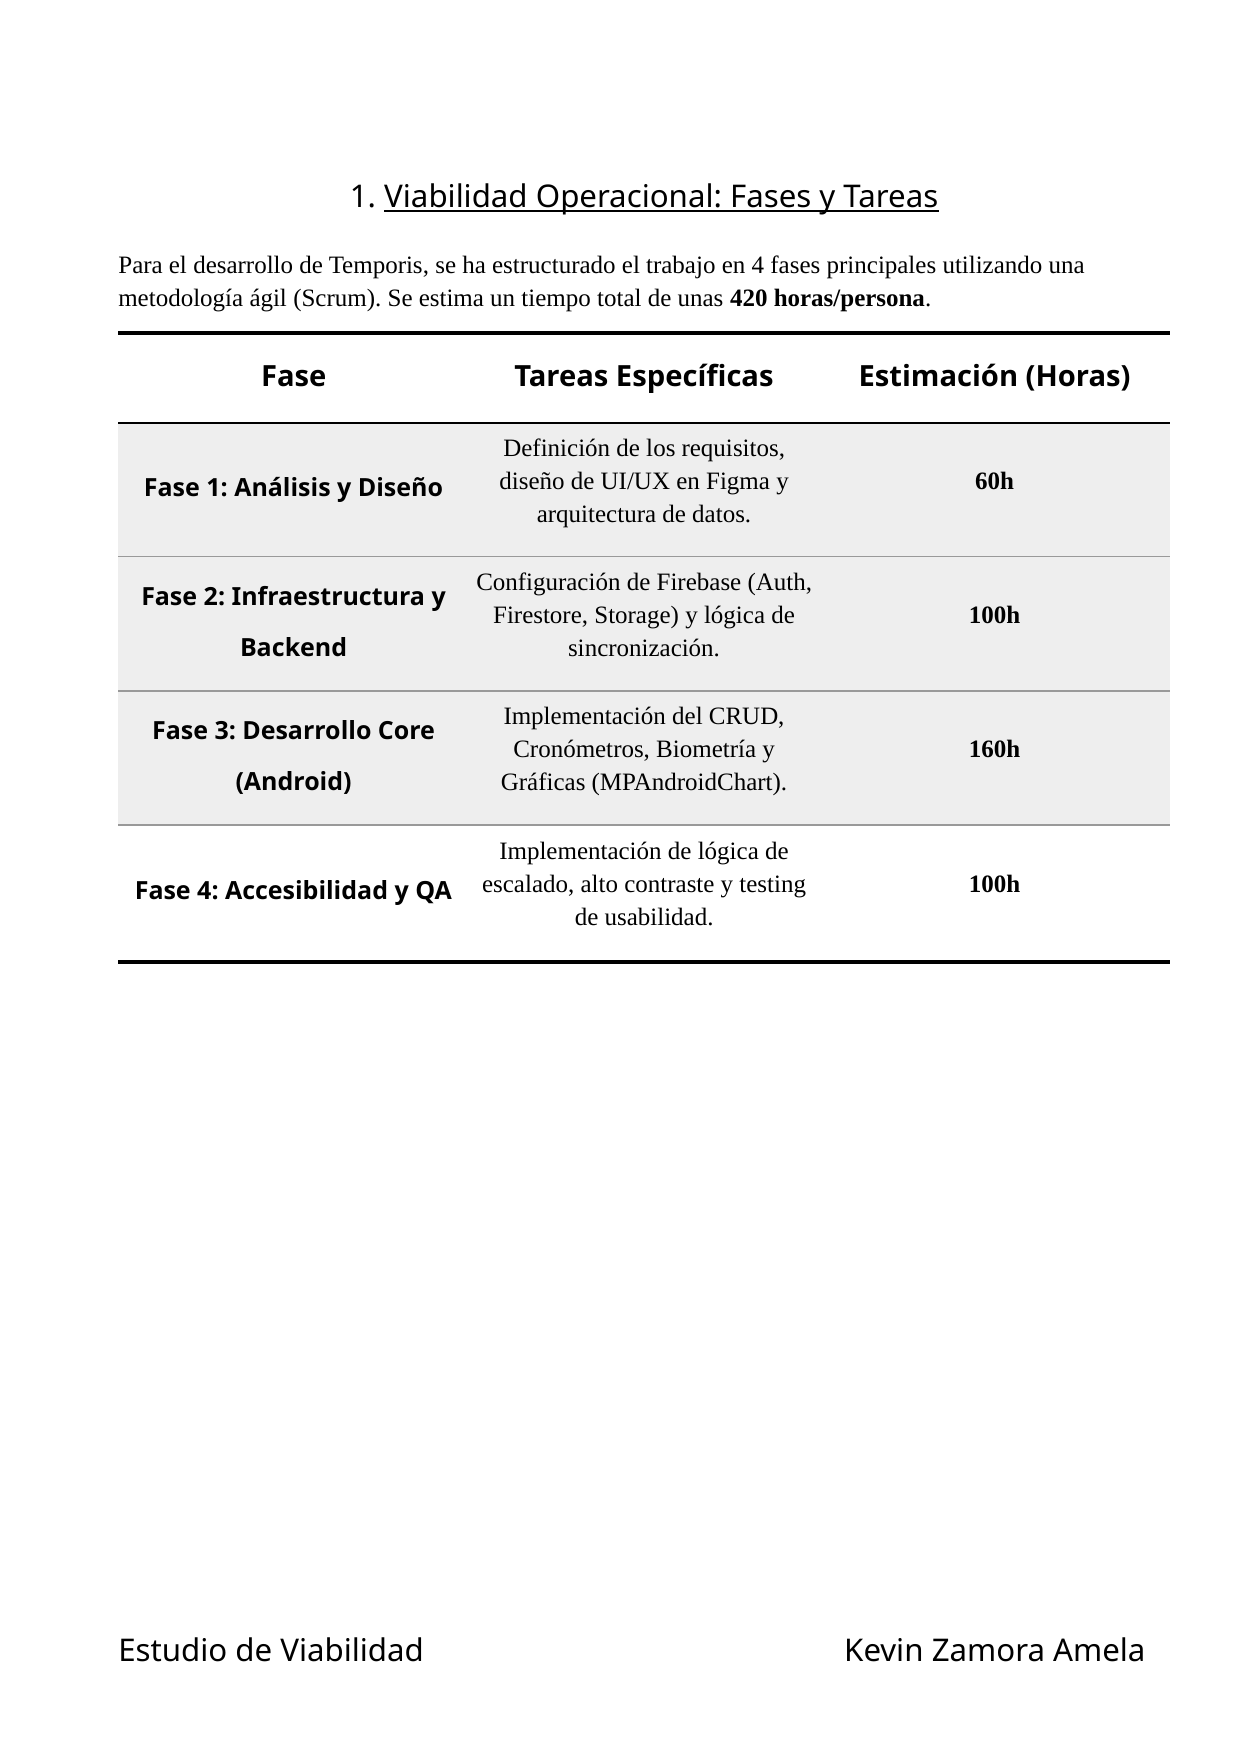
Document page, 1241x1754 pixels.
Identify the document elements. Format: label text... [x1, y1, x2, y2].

table_cell 60h [819, 424, 1170, 556]
table_cell Fase 3: Desarrollo Core (Android) [118, 692, 469, 824]
text Para el desarrollo de Temporis, se ha estructurado el trabajo en 4 fases principales utilizando una metodología ágil (Scrum). Se estima un tiempo total de unas 420 horas/persona. [118, 250, 1170, 312]
subtitle 1. Viabilidad Operacional: Fases y Tareas [118, 174, 1170, 216]
table_header Fase [118, 335, 469, 422]
table_cell Fase 2: Infraestructura y Backend [118, 557, 469, 690]
table_header Tareas Específicas [469, 335, 819, 422]
table_cell Configuración de Firebase (Auth, Firestore, Storage) y lógica de sincronización. [469, 557, 819, 690]
table_cell 100h [819, 557, 1170, 690]
table_cell Definición de los requisitos, diseño de UI/UX en Figma y arquitectura de datos. [469, 424, 819, 556]
table_cell 100h [819, 826, 1170, 959]
table_cell Fase 4: Accesibilidad y QA [118, 826, 469, 959]
table_cell Implementación del CRUD, Cronómetros, Biometría y Gráficas (MPAndroidChart). [469, 692, 819, 824]
table_cell Implementación de lógica de escalado, alto contraste y testing de usabilidad. [469, 826, 819, 959]
table_cell 160h [819, 692, 1170, 824]
table_cell Fase 1: Análisis y Diseño [118, 424, 469, 556]
table_header Estimación (Horas) [819, 335, 1170, 422]
